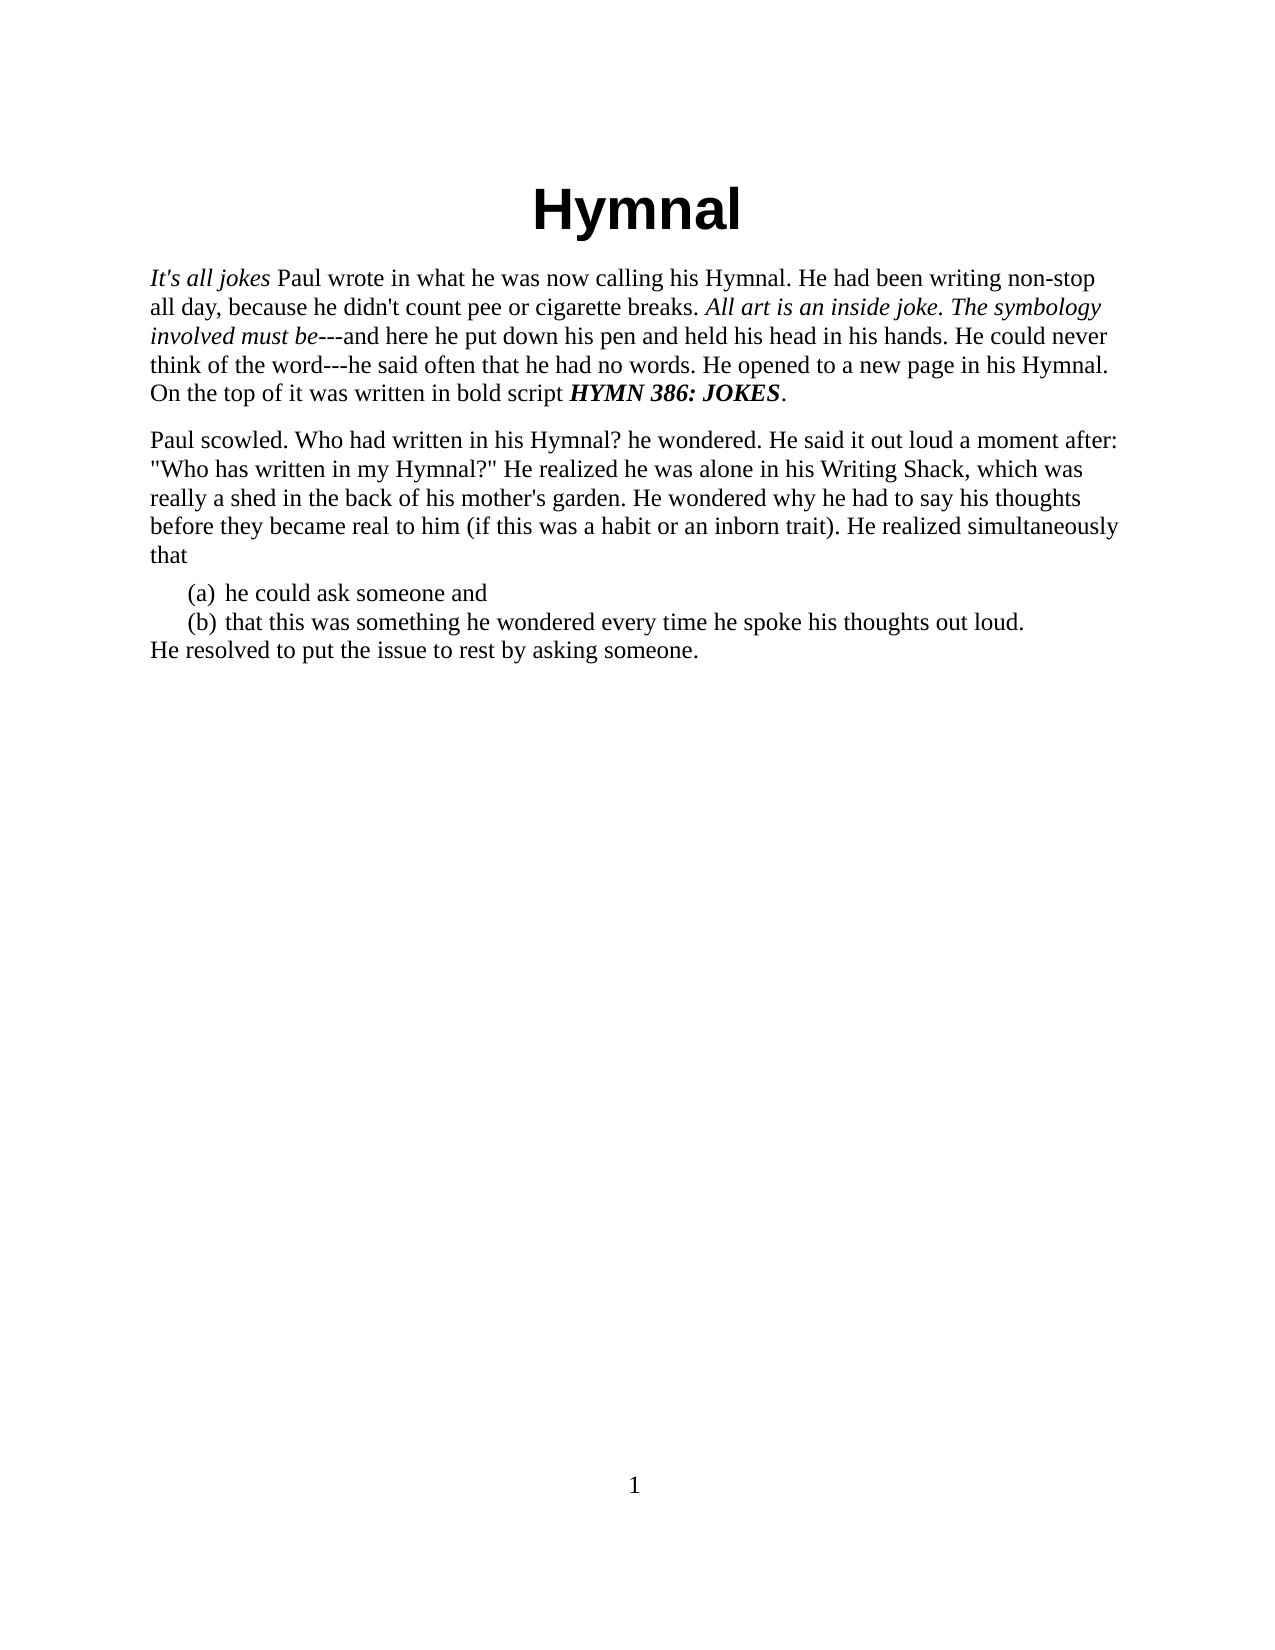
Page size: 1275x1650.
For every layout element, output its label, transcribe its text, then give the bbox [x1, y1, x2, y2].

text It's all jokes Paul wrote in what he was now calling his Hymnal. He had been writing non-stop all day, because he didn't count pee or cigarette breaks. All art is an inside joke. The symbology involved must be---and here he put down his pen and held his head in his hands. He could never think of the word---he said often that he had no words. He opened to a new page in his Hymnal. On the top of it was written in bold script HYMN 386: JOKES. [150, 263, 1125, 407]
list that this was something he wondered every time he spoke his thoughts out loud. [187, 607, 1125, 635]
text Paul scowled. Who had written in his Hymnal? he wondered. He said it out loud a moment after: "Who has written in my Hymnal?" He realized he was alone in his Writing Shack, which was really a shed in the back of his mother's garden. He wondered why he had to say his thoughts before they became real to him (if this was a habit or an inborn trait). He realized simultaneously that [150, 425, 1125, 569]
list he could ask someone and [187, 578, 1125, 607]
text He resolved to put the issue to rest by asking someone. [150, 635, 1125, 664]
title Hymnal [150, 175, 1125, 242]
